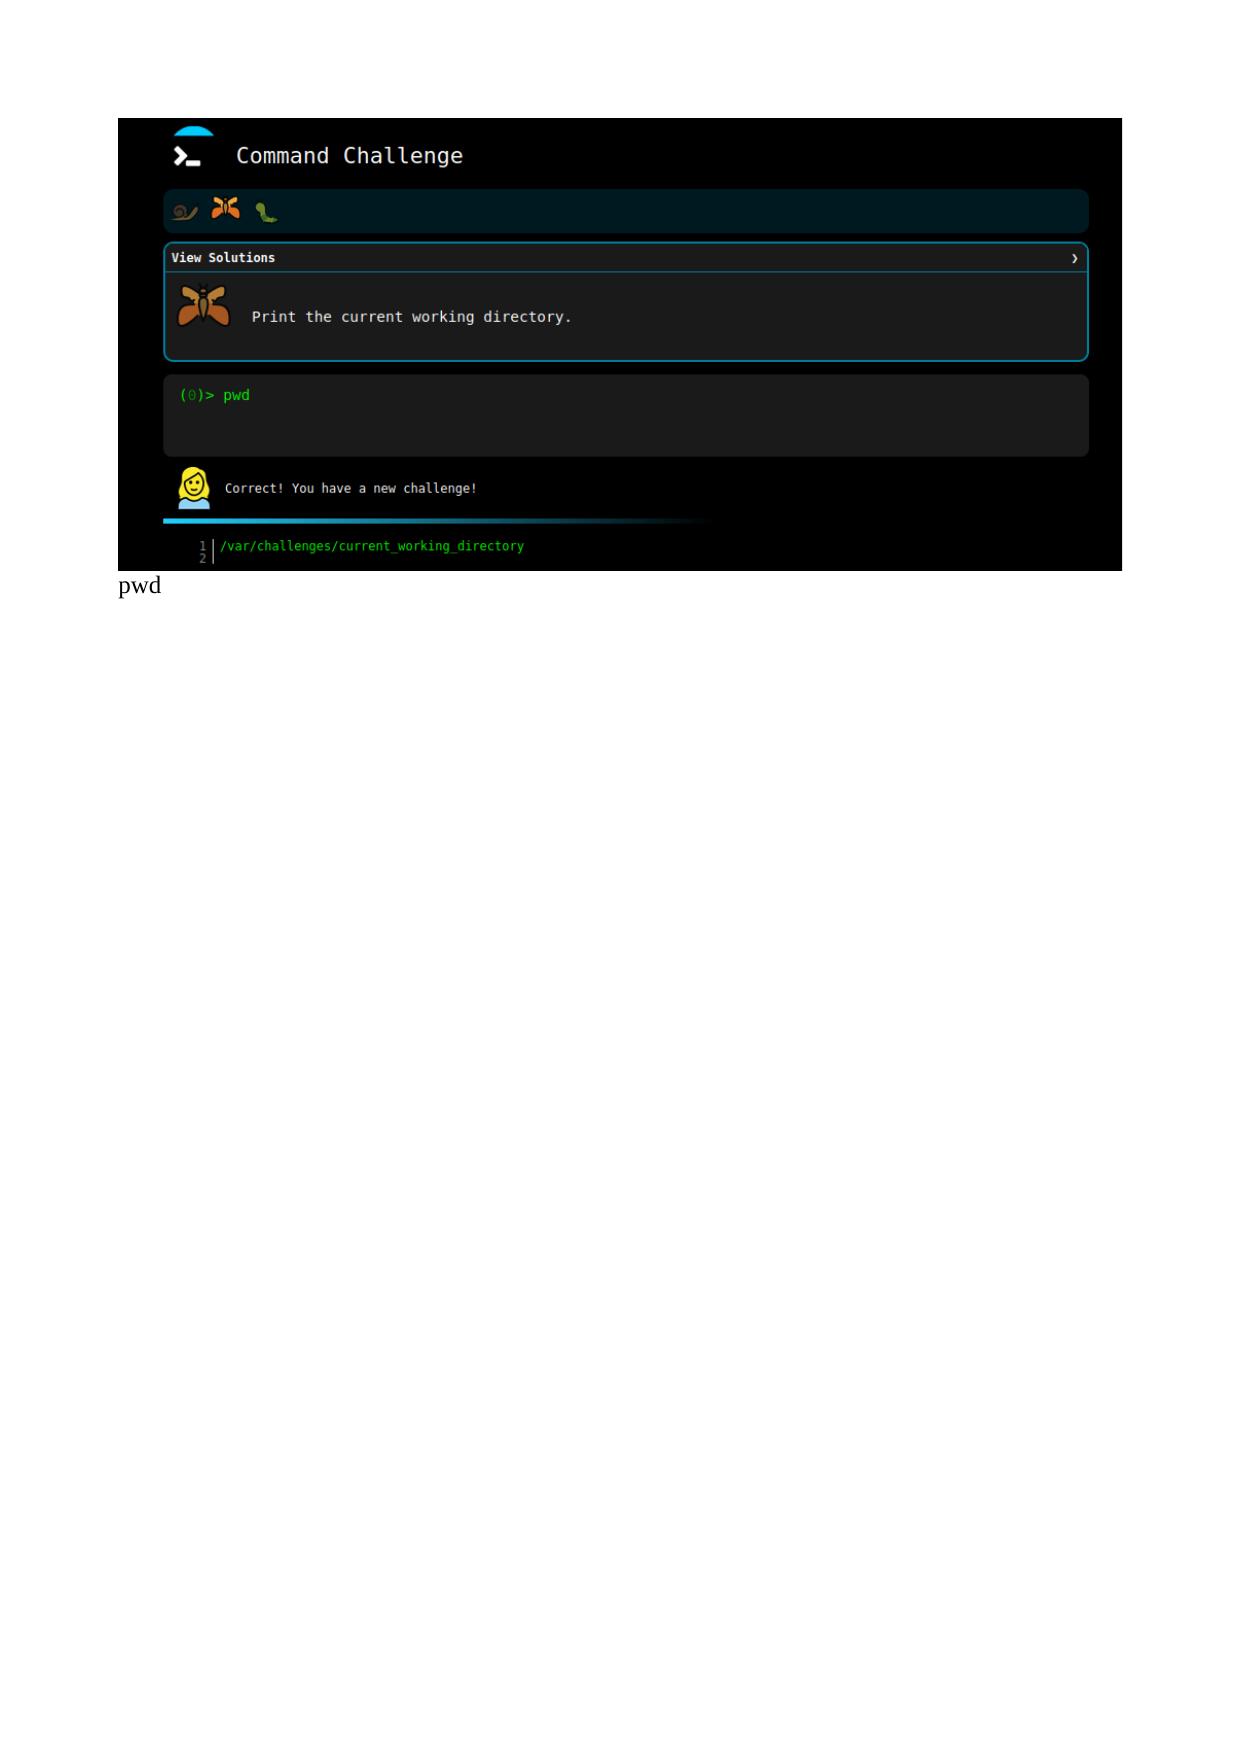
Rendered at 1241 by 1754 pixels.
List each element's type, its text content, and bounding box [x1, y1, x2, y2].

text pwd [118, 571, 1122, 599]
picture [118, 118, 1123, 571]
